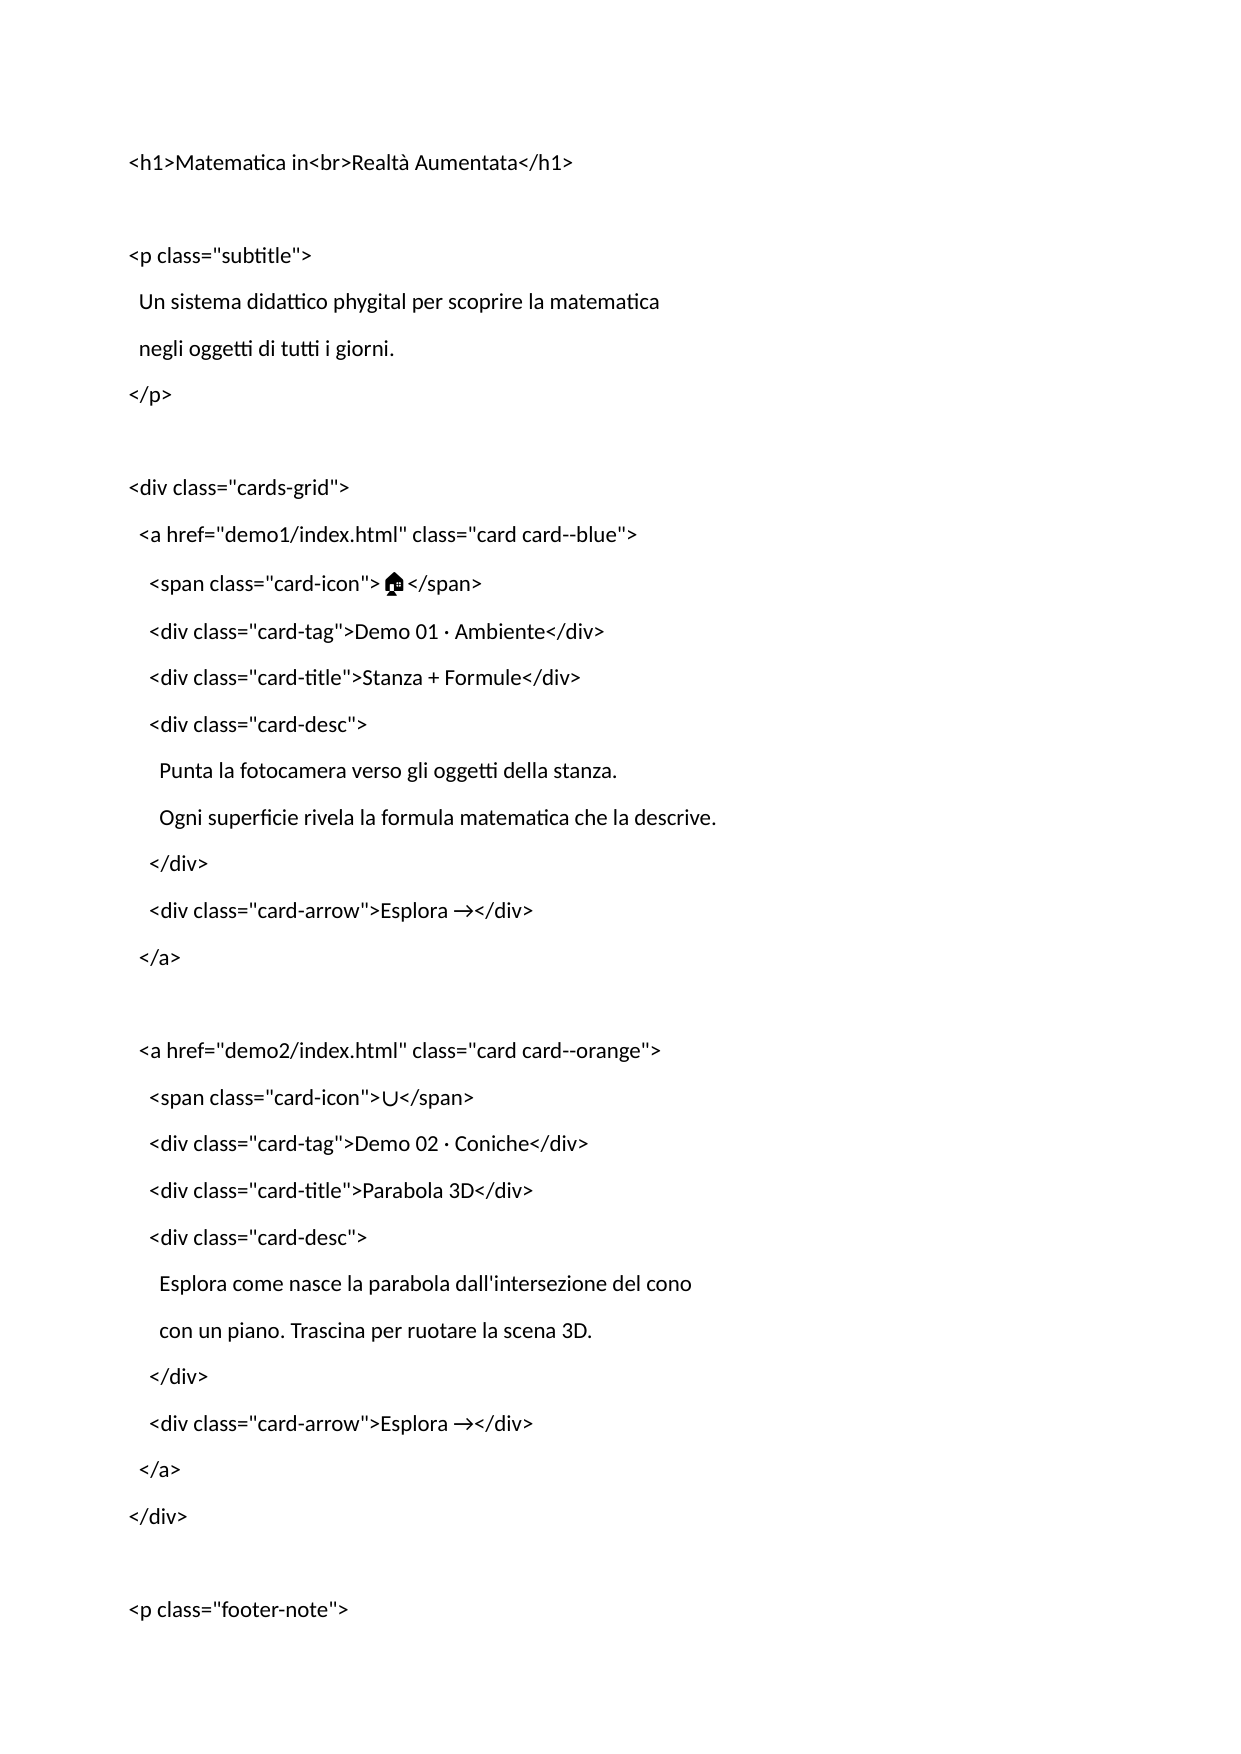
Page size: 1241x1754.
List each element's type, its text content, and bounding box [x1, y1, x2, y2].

text <p class="subtitle"> [118, 241, 1122, 269]
text </div> [118, 849, 1122, 878]
text <div class="cards-grid"> [118, 473, 1122, 502]
text </div> [118, 1362, 1122, 1390]
text Esplora come nasce la parabola dall'intersezione del cono [118, 1269, 1122, 1297]
text <h1>Matematica in<br>Realtà Aumentata</h1> [118, 148, 1122, 176]
text <div class="card-title">Stanza + Formule</div> [118, 663, 1122, 691]
text <div class="card-tag">Demo 02 · Coniche</div> [118, 1129, 1122, 1157]
text Un sistema didattico phygital per scoprire la matematica [118, 287, 1122, 315]
text </a> [118, 943, 1122, 971]
text <div class="card-arrow">Esplora →</div> [118, 1409, 1122, 1437]
text <p class="footer-note"> [118, 1595, 1122, 1623]
text <div class="card-desc"> [118, 710, 1122, 738]
text <div class="card-title">Parabola 3D</div> [118, 1176, 1122, 1204]
text con un piano. Trascina per ruotare la scena 3D. [118, 1316, 1122, 1344]
text <div class="card-tag">Demo 01 · Ambiente</div> [118, 617, 1122, 645]
text <a href="demo2/index.html" class="card card--orange"> [118, 1036, 1122, 1064]
text Punta la fotocamera verso gli oggetti della stanza. [118, 756, 1122, 784]
text <span class="card-icon">∪</span> [118, 1082, 1122, 1111]
text negli oggetti di tutti i giorni. [118, 334, 1122, 362]
text </div> [118, 1502, 1122, 1530]
text </p> [118, 380, 1122, 408]
text Ogni superficie rivela la formula matematica che la descrive. [118, 803, 1122, 831]
text </a> [118, 1455, 1122, 1483]
text <a href="demo1/index.html" class="card card--blue"> [118, 520, 1122, 548]
text <span class="card-icon">🏠</span> [118, 567, 1122, 598]
text <div class="card-desc"> [118, 1223, 1122, 1251]
text <div class="card-arrow">Esplora →</div> [118, 896, 1122, 924]
